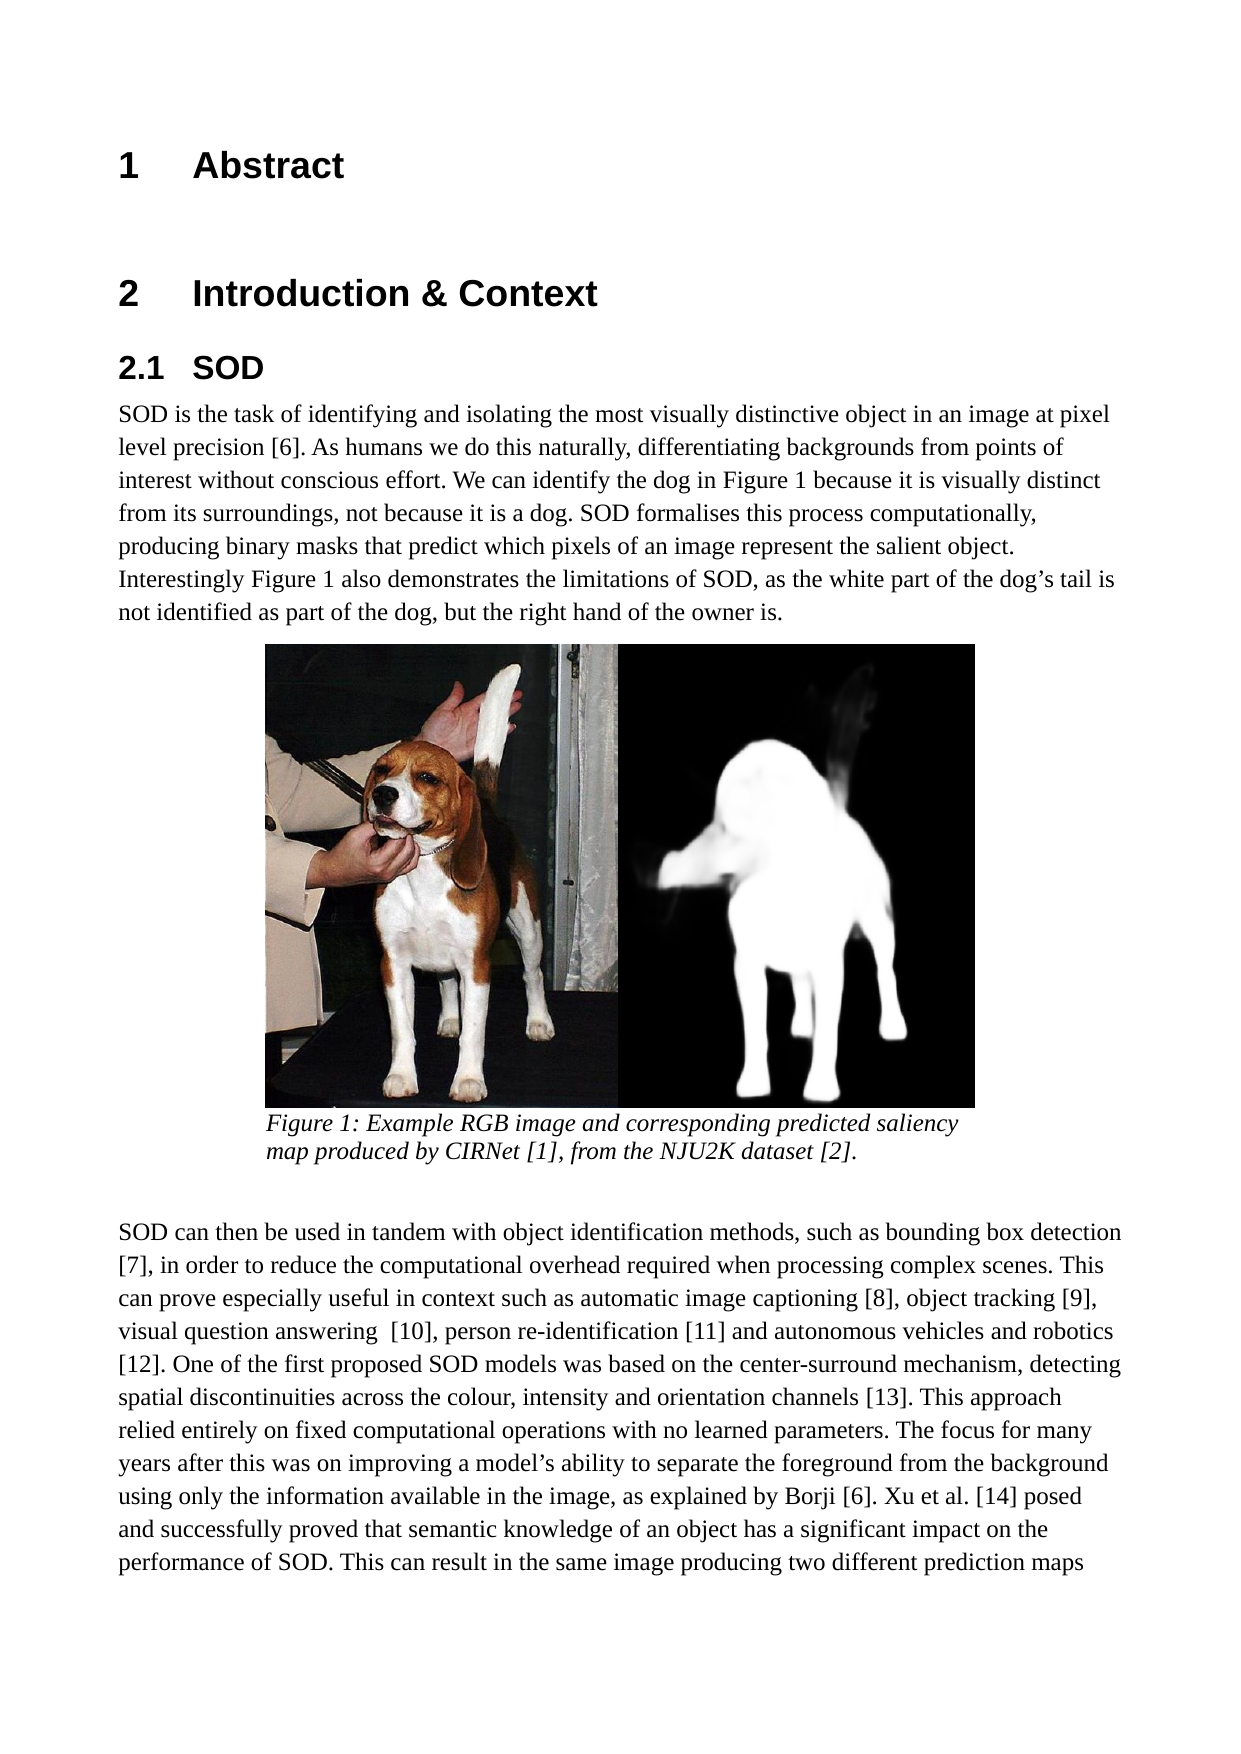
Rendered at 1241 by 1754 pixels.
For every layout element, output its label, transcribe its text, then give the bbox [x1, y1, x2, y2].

subtitle Abstract [118, 143, 1122, 186]
subtitle SOD [118, 348, 1122, 386]
subtitle Introduction & Context [118, 271, 1122, 314]
picture [265, 644, 975, 1108]
text SOD can then be used in tandem with object identification methods, such as bounding box detection [7], in order to reduce the computational overhead required when processing complex scenes. This can prove especially useful in context such as automatic image captioning [8], object tracking [9], visual question answering [10], person re-identification [11] and autonomous vehicles and robotics [12]. One of the first proposed SOD models was based on the center-surround mechanism, detecting spatial discontinuities across the colour, intensity and orientation channels [13]. This approach relied entirely on fixed computational operations with no learned parameters. The focus for many years after this was on improving a model’s ability to separate the foreground from the background using only the information available in the image, as explained by Borji [6]. Xu et al. [14] posed and successfully proved that semantic knowledge of an object has a significant impact on the performance of SOD. This can result in the same image producing two different prediction maps [118, 1217, 1122, 1576]
text SOD is the task of identifying and isolating the most visually distinctive object in an image at pixel level precision [6]. As humans we do this naturally, differentiating backgrounds from points of interest without conscious effort. We can identify the dog in Figure 1 because it is visually distinct from its surroundings, not because it is a dog. SOD formalises this process computationally, producing binary masks that predict which pixels of an image represent the salient object. Interestingly Figure 1 also demonstrates the limitations of SOD, as the white part of the dog’s tail is not identified as part of the dog, but the right hand of the owner is. [118, 399, 1122, 626]
text Figure 1: Example RGB image and corresponding predicted saliency map produced by CIRNet [1], from the NJU2K dataset [2]. [266, 1108, 974, 1165]
